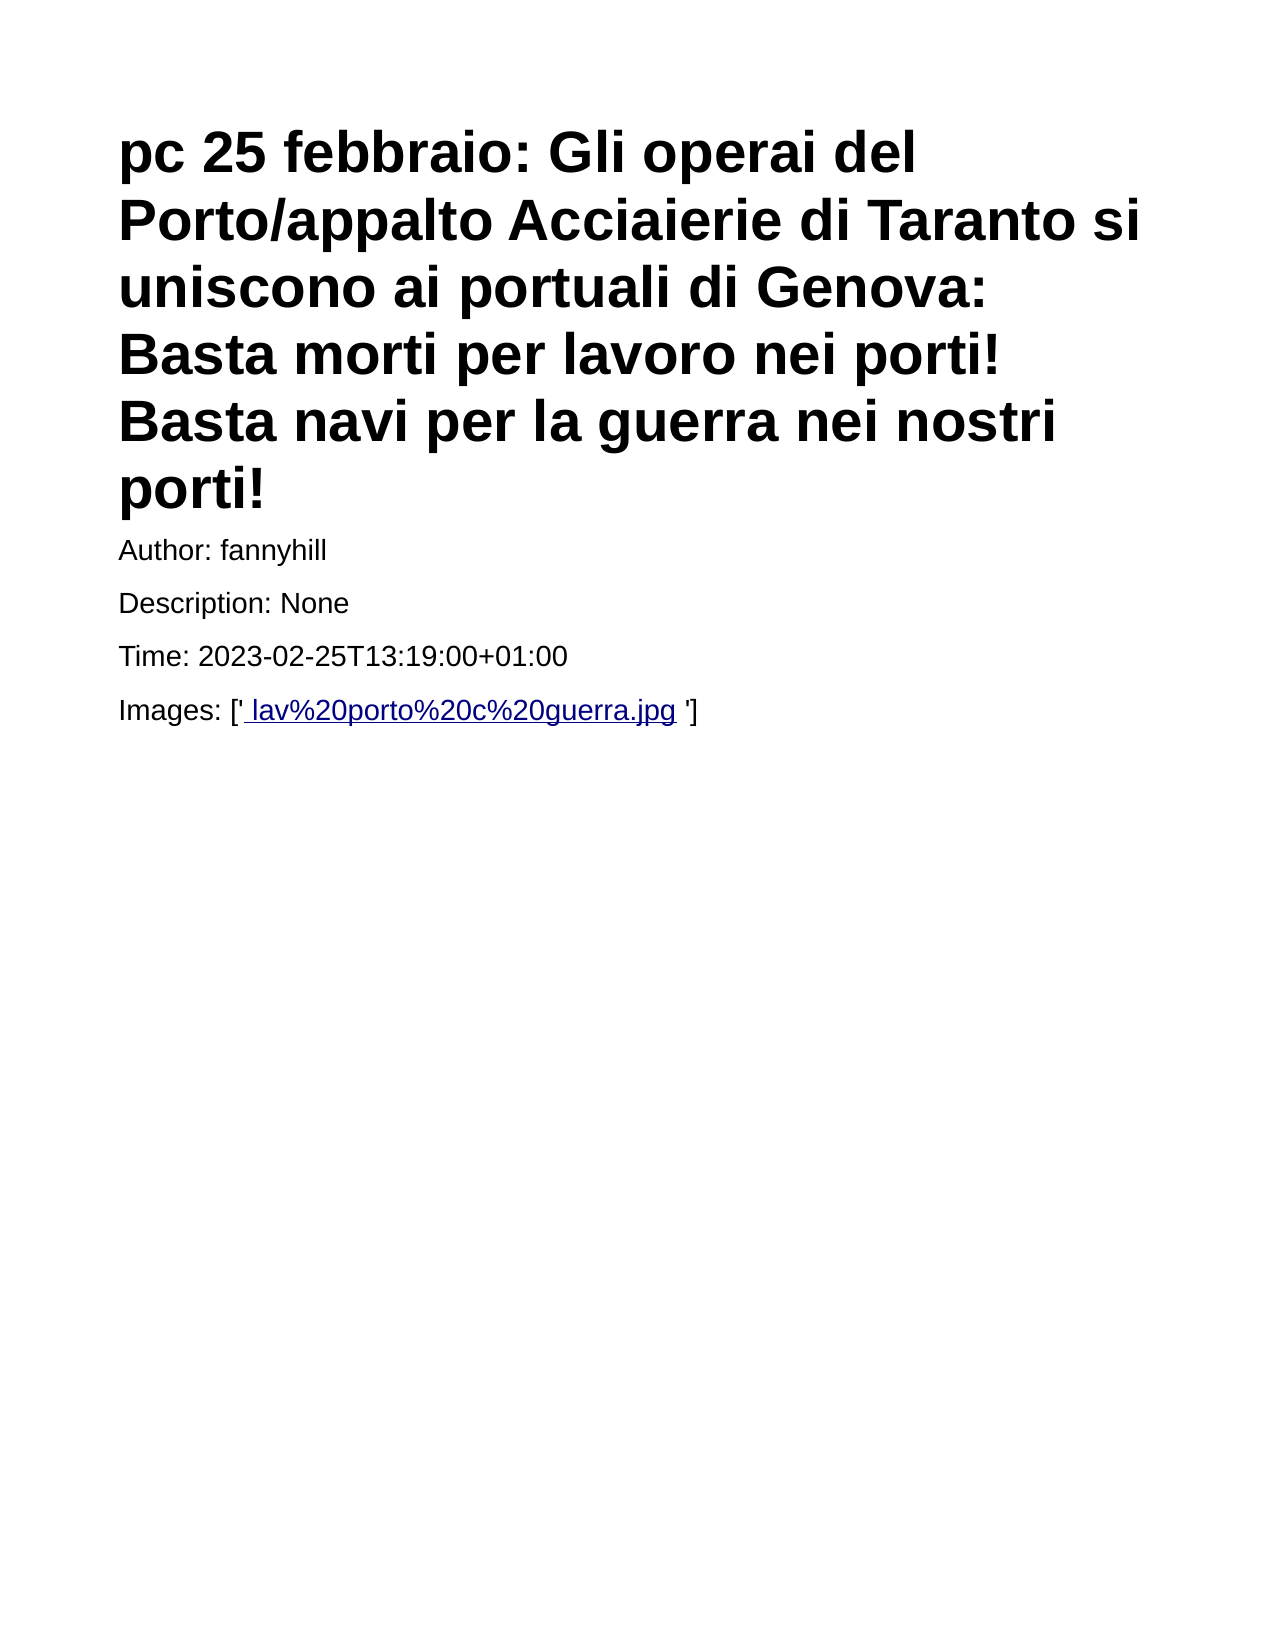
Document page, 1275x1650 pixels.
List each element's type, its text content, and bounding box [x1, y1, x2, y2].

subtitle pc 25 febbraio: Gli operai del Porto/appalto Acciaierie di Taranto si uniscono ai portuali di Genova: Basta morti per lavoro nei porti! Basta navi per la guerra nei nostri porti! [118, 118, 1157, 521]
text Description: None [118, 586, 1157, 620]
text Images: [' lav%20porto%20c%20guerra.jpg '] [118, 692, 1157, 726]
text Time: 2023-02-25T13:19:00+01:00 [118, 639, 1157, 673]
text Author: fannyhill [118, 533, 1157, 567]
